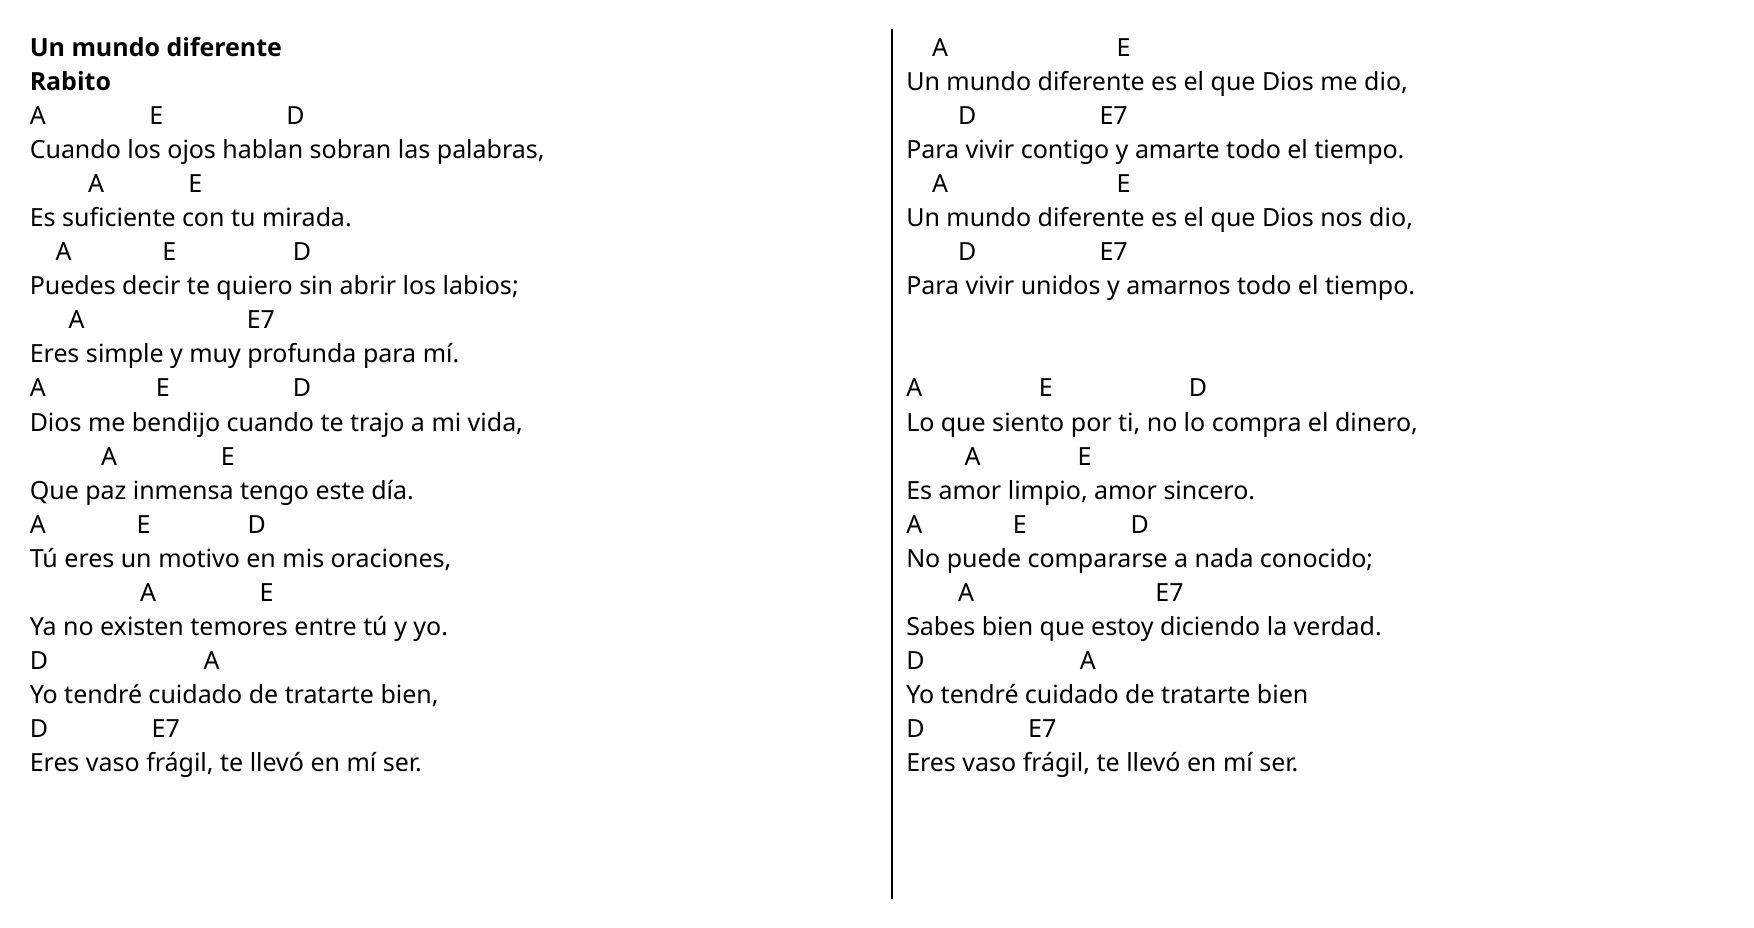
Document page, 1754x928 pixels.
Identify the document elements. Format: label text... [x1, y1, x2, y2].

text A E7 [906, 574, 1724, 608]
text Es amor limpio, amor sincero. [906, 472, 1724, 506]
text No puede compararse a nada conocido; [906, 540, 1724, 574]
text Ya no existen temores entre tú y yo. [29, 608, 877, 643]
text D E7 [906, 234, 1724, 268]
text Es suficiente con tu mirada. [29, 200, 877, 234]
text A E [906, 166, 1724, 200]
text Eres simple y muy profunda para mí. [29, 336, 877, 370]
text D E7 [906, 98, 1724, 132]
text A E D [29, 370, 877, 404]
text A E D [29, 234, 877, 268]
text Para vivir unidos y amarnos todo el tiempo. [906, 268, 1724, 302]
text Lo que siento por ti, no lo compra el dinero, [906, 404, 1724, 438]
text D A [906, 643, 1724, 677]
text A E D [29, 98, 877, 132]
text Eres vaso frágil, te llevó en mí ser. [29, 745, 877, 779]
text Que paz inmensa tengo este día. [29, 472, 877, 506]
text Sabes bien que estoy diciendo la verdad. [906, 608, 1724, 643]
text A E D [29, 506, 877, 540]
text A E7 [29, 302, 877, 336]
text Yo tendré cuidado de tratarte bien [906, 677, 1724, 711]
text Para vivir contigo y amarte todo el tiempo. [906, 132, 1724, 166]
text D A [29, 643, 877, 677]
text D E7 [29, 711, 877, 745]
text Un mundo diferente es el que Dios nos dio, [906, 200, 1724, 234]
text Un mundo diferente [29, 29, 877, 63]
text A E [906, 29, 1724, 63]
text Yo tendré cuidado de tratarte bien, [29, 677, 877, 711]
text Rabito [29, 63, 877, 98]
text Puedes decir te quiero sin abrir los labios; [29, 268, 877, 302]
text A E D [906, 370, 1724, 404]
text A E D [906, 506, 1724, 540]
text Eres vaso frágil, te llevó en mí ser. [906, 745, 1724, 779]
text A E [29, 574, 877, 608]
text A E [29, 438, 877, 472]
text Cuando los ojos hablan sobran las palabras, [29, 132, 877, 166]
text Tú eres un motivo en mis oraciones, [29, 540, 877, 574]
text Dios me bendijo cuando te trajo a mi vida, [29, 404, 877, 438]
text A E [29, 166, 877, 200]
text A E [906, 438, 1724, 472]
text Un mundo diferente es el que Dios me dio, [906, 63, 1724, 98]
text D E7 [906, 711, 1724, 745]
